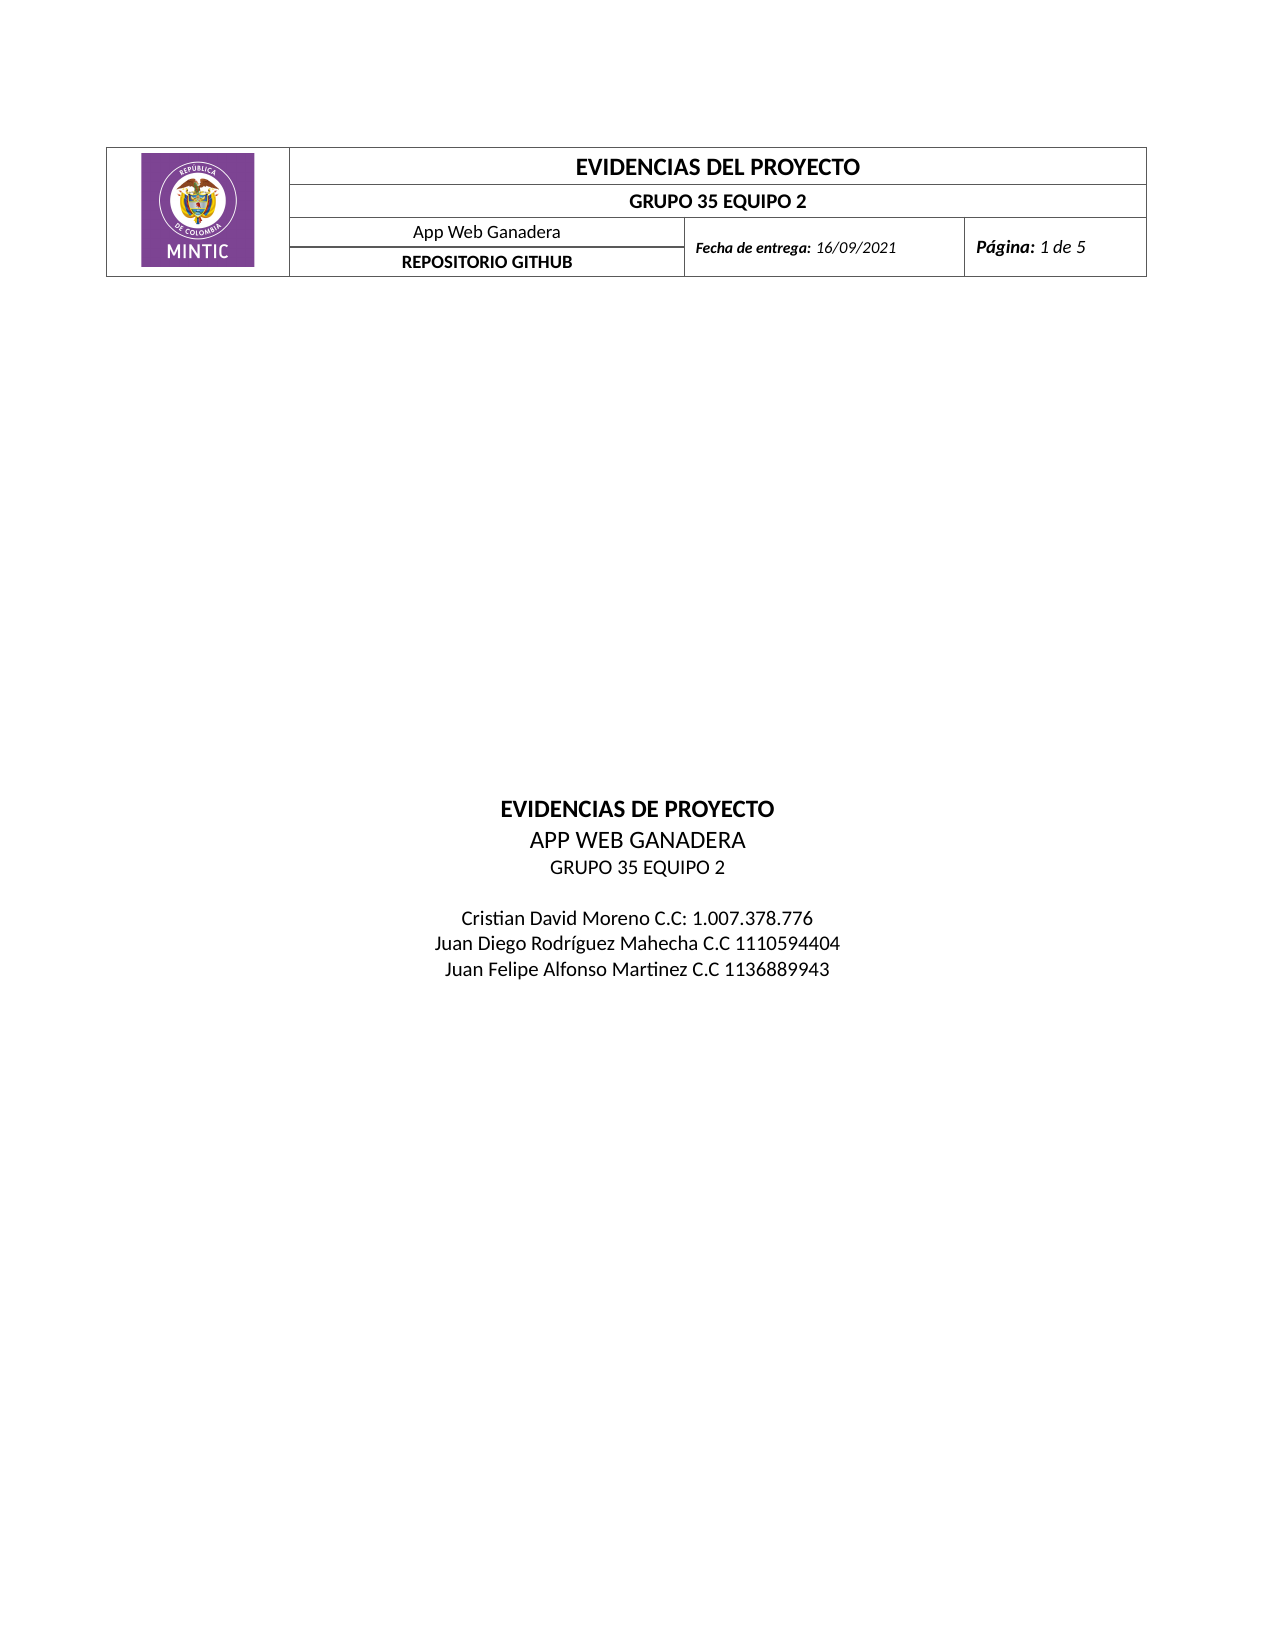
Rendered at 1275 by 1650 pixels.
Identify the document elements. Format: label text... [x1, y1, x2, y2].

text Cristian David Moreno C.C: 1.007.378.776 [118, 905, 1157, 931]
text Juan Diego Rodríguez Mahecha C.C 1110594404 [118, 931, 1157, 956]
picture [141, 153, 255, 267]
text GRUPO 35 EQUIPO 2 [118, 854, 1157, 880]
text APP WEB GANADERA [118, 824, 1157, 854]
text Juan Felipe Alfonso Martinez C.C 1136889943 [118, 956, 1157, 981]
text EVIDENCIAS DE PROYECTO [118, 793, 1157, 824]
